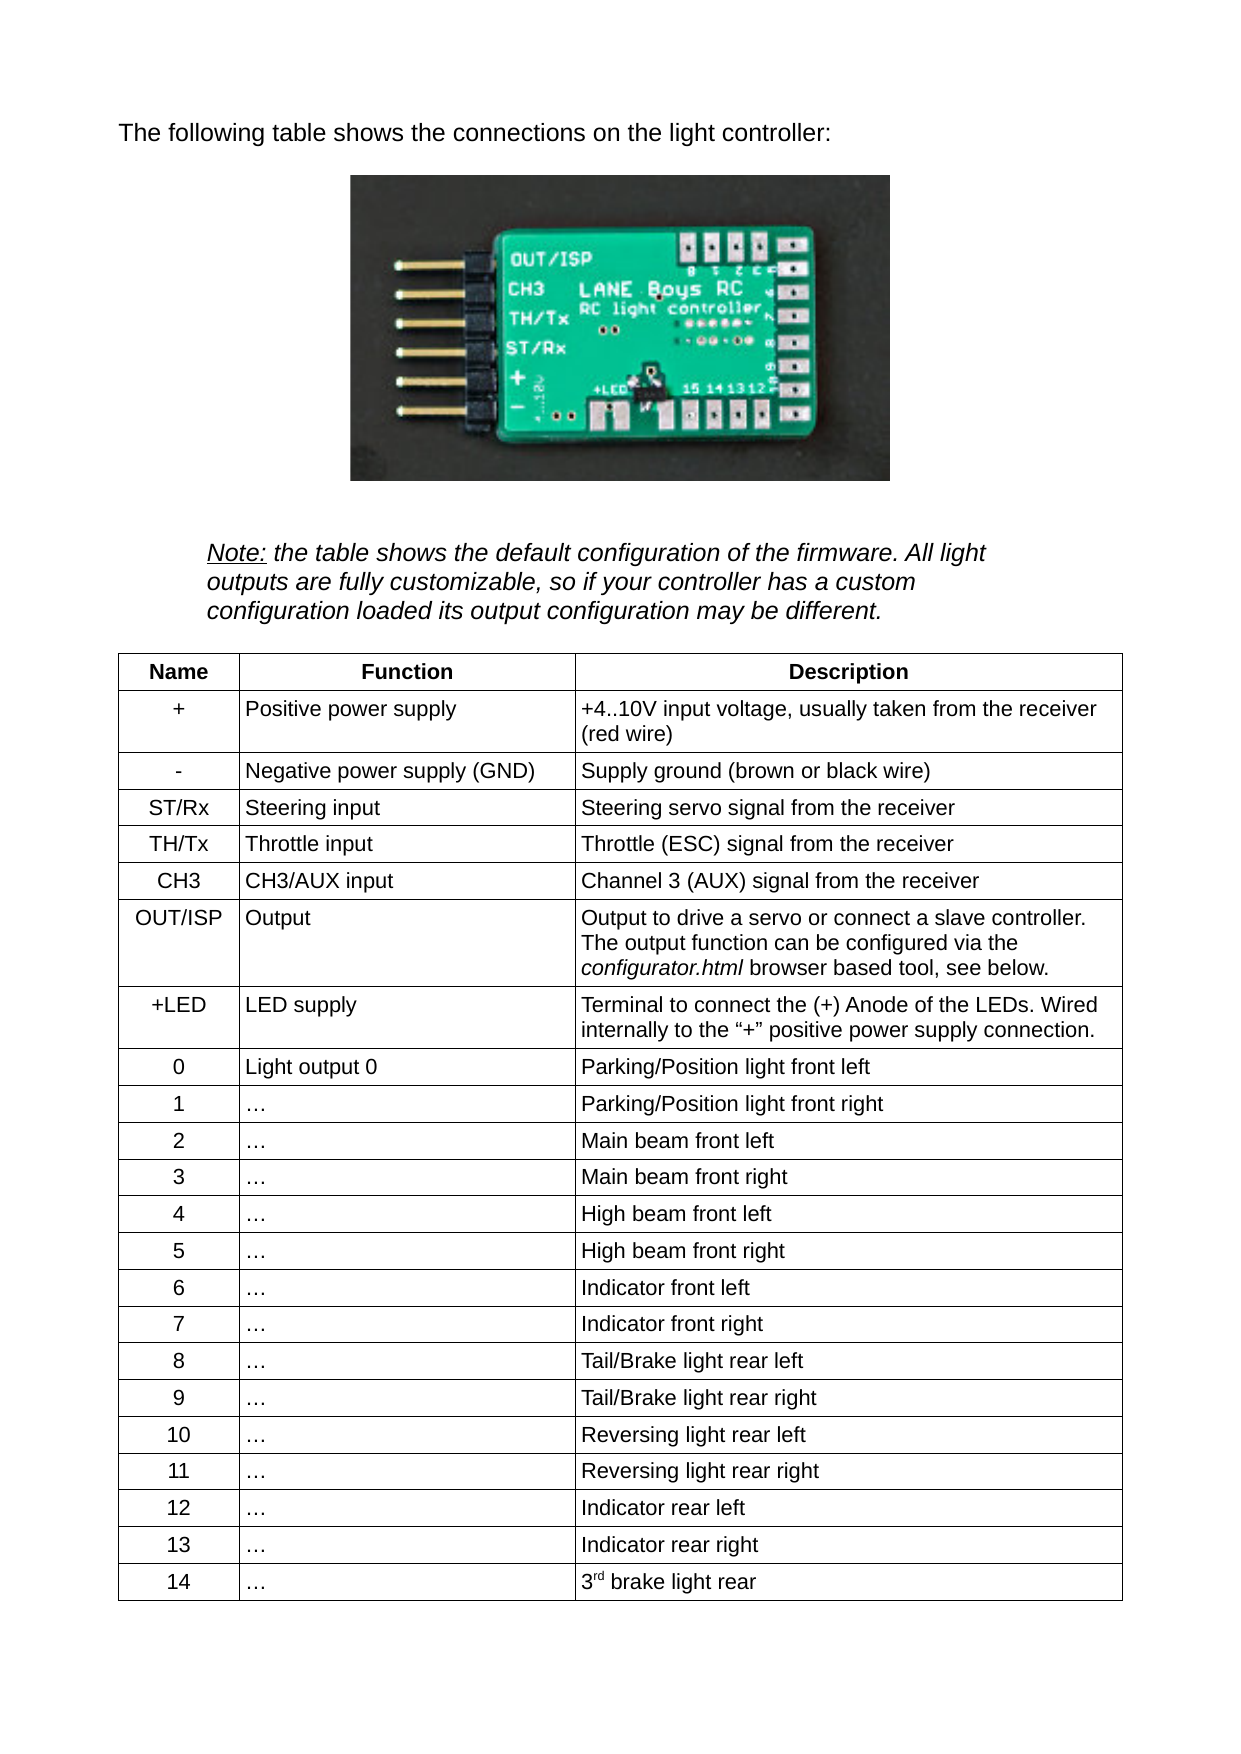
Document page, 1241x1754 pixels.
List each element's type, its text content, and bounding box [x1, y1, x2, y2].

table_cell Output [240, 900, 575, 986]
table_cell 9 [119, 1380, 239, 1416]
table_cell Parking/Position light front right [576, 1086, 1122, 1122]
table_cell Steering input [240, 790, 575, 825]
table_cell Reversing light rear right [576, 1454, 1122, 1489]
table_cell 3rd brake light rear [576, 1564, 1122, 1600]
table_cell 2 [119, 1123, 239, 1158]
table_cell High beam front right [576, 1233, 1122, 1269]
table_cell Channel 3 (AUX) signal from the receiver [576, 863, 1122, 899]
table_cell Supply ground (brown or black wire) [576, 753, 1122, 789]
table_cell Steering servo signal from the receiver [576, 790, 1122, 825]
table_cell Indicator rear right [576, 1527, 1122, 1563]
table_header Function [240, 654, 575, 690]
table_cell Indicator rear left [576, 1490, 1122, 1526]
table_cell Main beam front left [576, 1123, 1122, 1158]
table_cell … [240, 1196, 575, 1232]
text Note: the table shows the default configuration of the firmware. All light outputs are fully customizable, so if your controller has a custom configuration loaded its output configuration may be different. [207, 538, 1034, 624]
table_cell Negative power supply (GND) [240, 753, 575, 789]
table_cell 5 [119, 1233, 239, 1269]
table_cell … [240, 1564, 575, 1600]
table_cell 0 [119, 1049, 239, 1085]
table_header Description [576, 654, 1122, 690]
table_cell … [240, 1233, 575, 1269]
table_cell … [240, 1160, 575, 1195]
text The following table shows the connections on the light controller: [118, 118, 1122, 147]
table_cell … [240, 1527, 575, 1563]
table_cell 12 [119, 1490, 239, 1526]
table_cell Terminal to connect the (+) Anode of the LEDs. Wired internally to the “+” positive power supply connection. [576, 987, 1122, 1048]
table_cell 3 [119, 1160, 239, 1195]
table_cell Indicator front right [576, 1307, 1122, 1342]
table_cell +4..10V input voltage, usually taken from the receiver (red wire) [576, 691, 1122, 752]
table_cell Tail/Brake light rear right [576, 1380, 1122, 1416]
table_cell 11 [119, 1454, 239, 1489]
table_cell 8 [119, 1343, 239, 1379]
table_cell … [240, 1343, 575, 1379]
table_cell LED supply [240, 987, 575, 1048]
table_header Name [119, 654, 239, 690]
table_cell … [240, 1270, 575, 1306]
table_cell 6 [119, 1270, 239, 1306]
table_cell … [240, 1086, 575, 1122]
table_cell +LED [119, 987, 239, 1048]
table_cell Output to drive a servo or connect a slave controller. The output function can be configured via the configurator.html browser based tool, see below. [576, 900, 1122, 986]
table_cell 13 [119, 1527, 239, 1563]
table_cell High beam front left [576, 1196, 1122, 1232]
table_cell CH3/AUX input [240, 863, 575, 899]
table_cell 10 [119, 1417, 239, 1453]
table_cell Tail/Brake light rear left [576, 1343, 1122, 1379]
table_cell Parking/Position light front left [576, 1049, 1122, 1085]
table_cell … [240, 1417, 575, 1453]
table_cell Indicator front left [576, 1270, 1122, 1306]
table_cell + [119, 691, 239, 752]
table_cell CH3 [119, 863, 239, 899]
table_cell Throttle input [240, 826, 575, 862]
table_cell Positive power supply [240, 691, 575, 752]
table_cell Main beam front right [576, 1160, 1122, 1195]
table_cell Reversing light rear left [576, 1417, 1122, 1453]
table_cell OUT/ISP [119, 900, 239, 986]
table_cell … [240, 1380, 575, 1416]
table_cell TH/Tx [119, 826, 239, 862]
table_cell 7 [119, 1307, 239, 1342]
table_cell Throttle (ESC) signal from the receiver [576, 826, 1122, 862]
table_cell ST/Rx [119, 790, 239, 825]
table_cell … [240, 1123, 575, 1158]
table_cell … [240, 1307, 575, 1342]
table_cell 4 [119, 1196, 239, 1232]
table_cell Light output 0 [240, 1049, 575, 1085]
table_cell 1 [119, 1086, 239, 1122]
table_cell … [240, 1454, 575, 1489]
table_cell 14 [119, 1564, 239, 1600]
table_cell - [119, 753, 239, 789]
table_cell … [240, 1490, 575, 1526]
